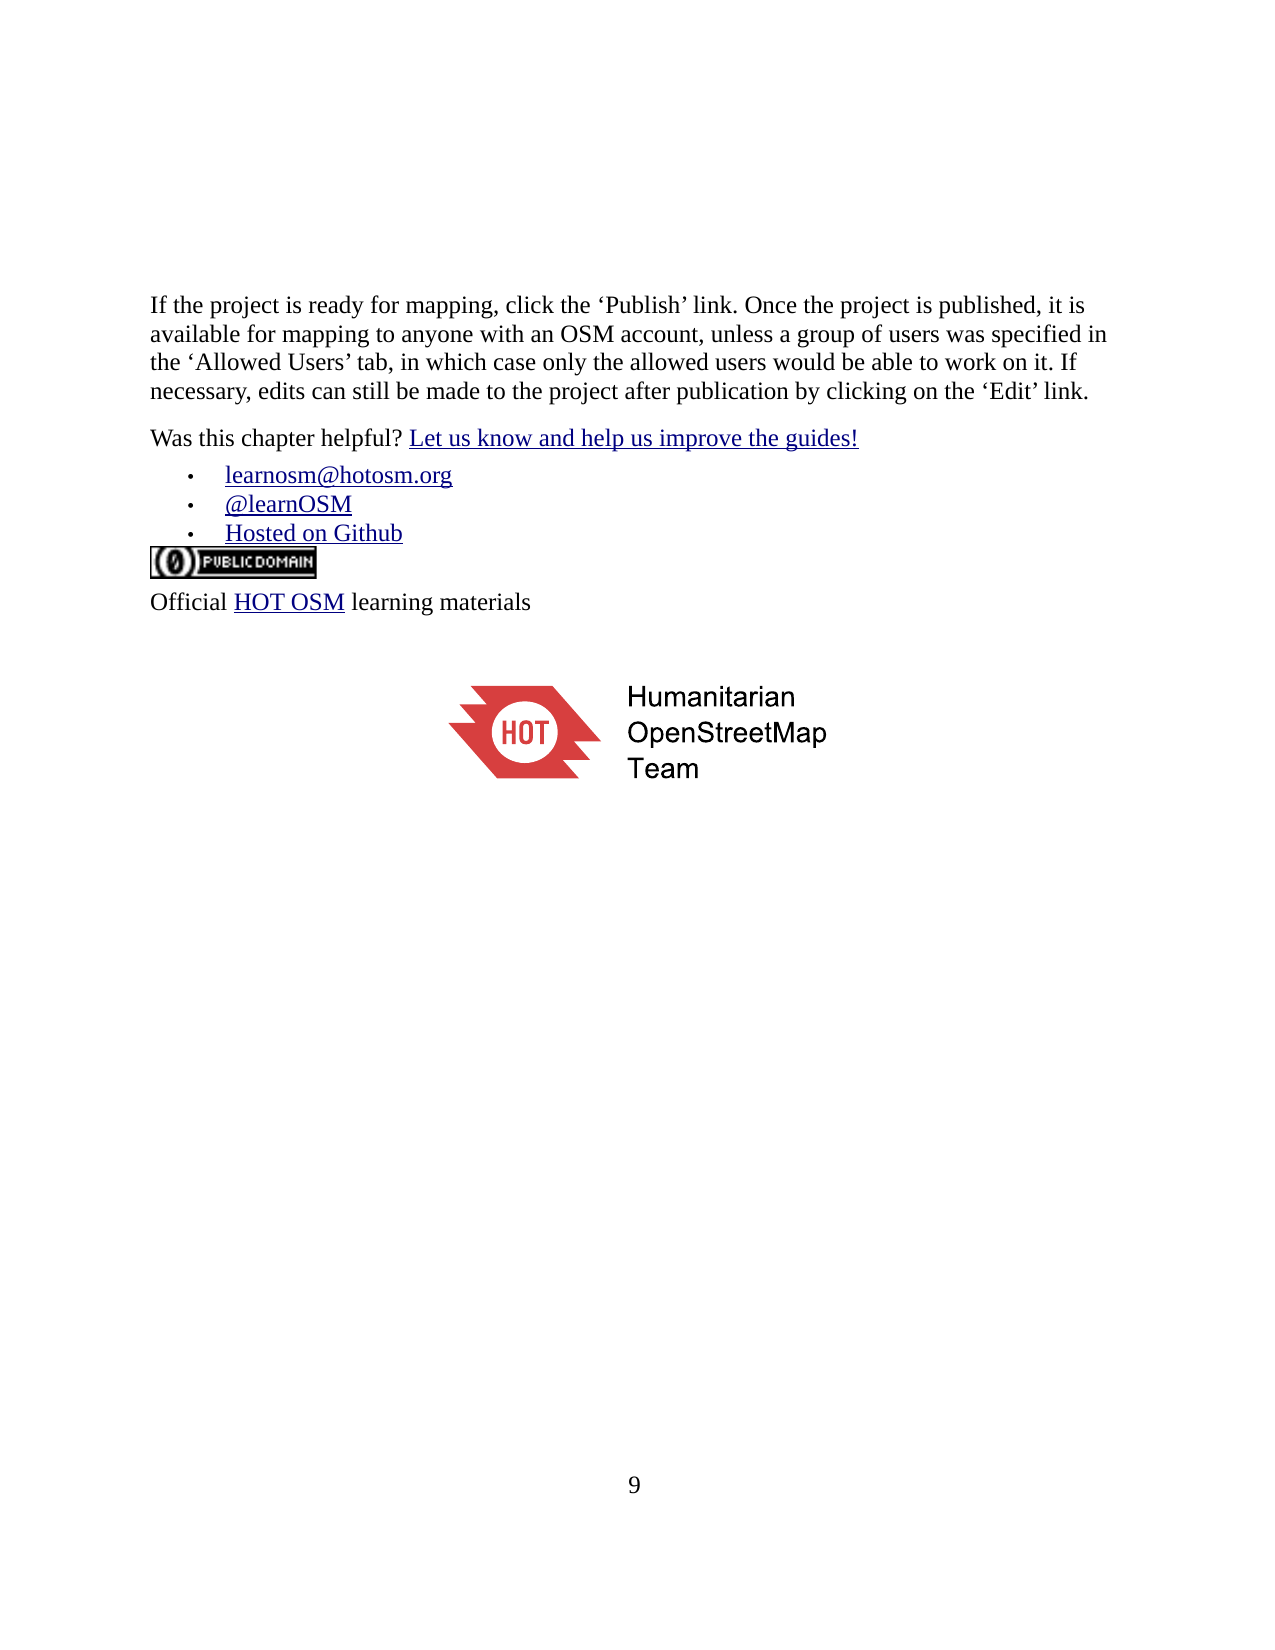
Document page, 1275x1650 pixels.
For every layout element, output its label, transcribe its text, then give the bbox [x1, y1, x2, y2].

text Was this chapter helpful? Let us know and help us improve the guides! [150, 423, 1125, 452]
text Official HOT OSM learning materials [150, 587, 1125, 616]
list @learnOSM [187, 489, 1125, 518]
list learnosm@hotosm.org [187, 461, 1125, 489]
list Hosted on Github [187, 518, 1125, 547]
text If the project is ready for mapping, click the ‘Publish’ link. Once the project is published, it is available for mapping to anyone with an OSM account, unless a group of users was specified in the ‘Allowed Users’ tab, in which case only the allowed users would be able to work on it. If necessary, edits can still be made to the project after publication by clicking on the ‘Edit’ link. [150, 290, 1125, 405]
picture [150, 546, 317, 579]
